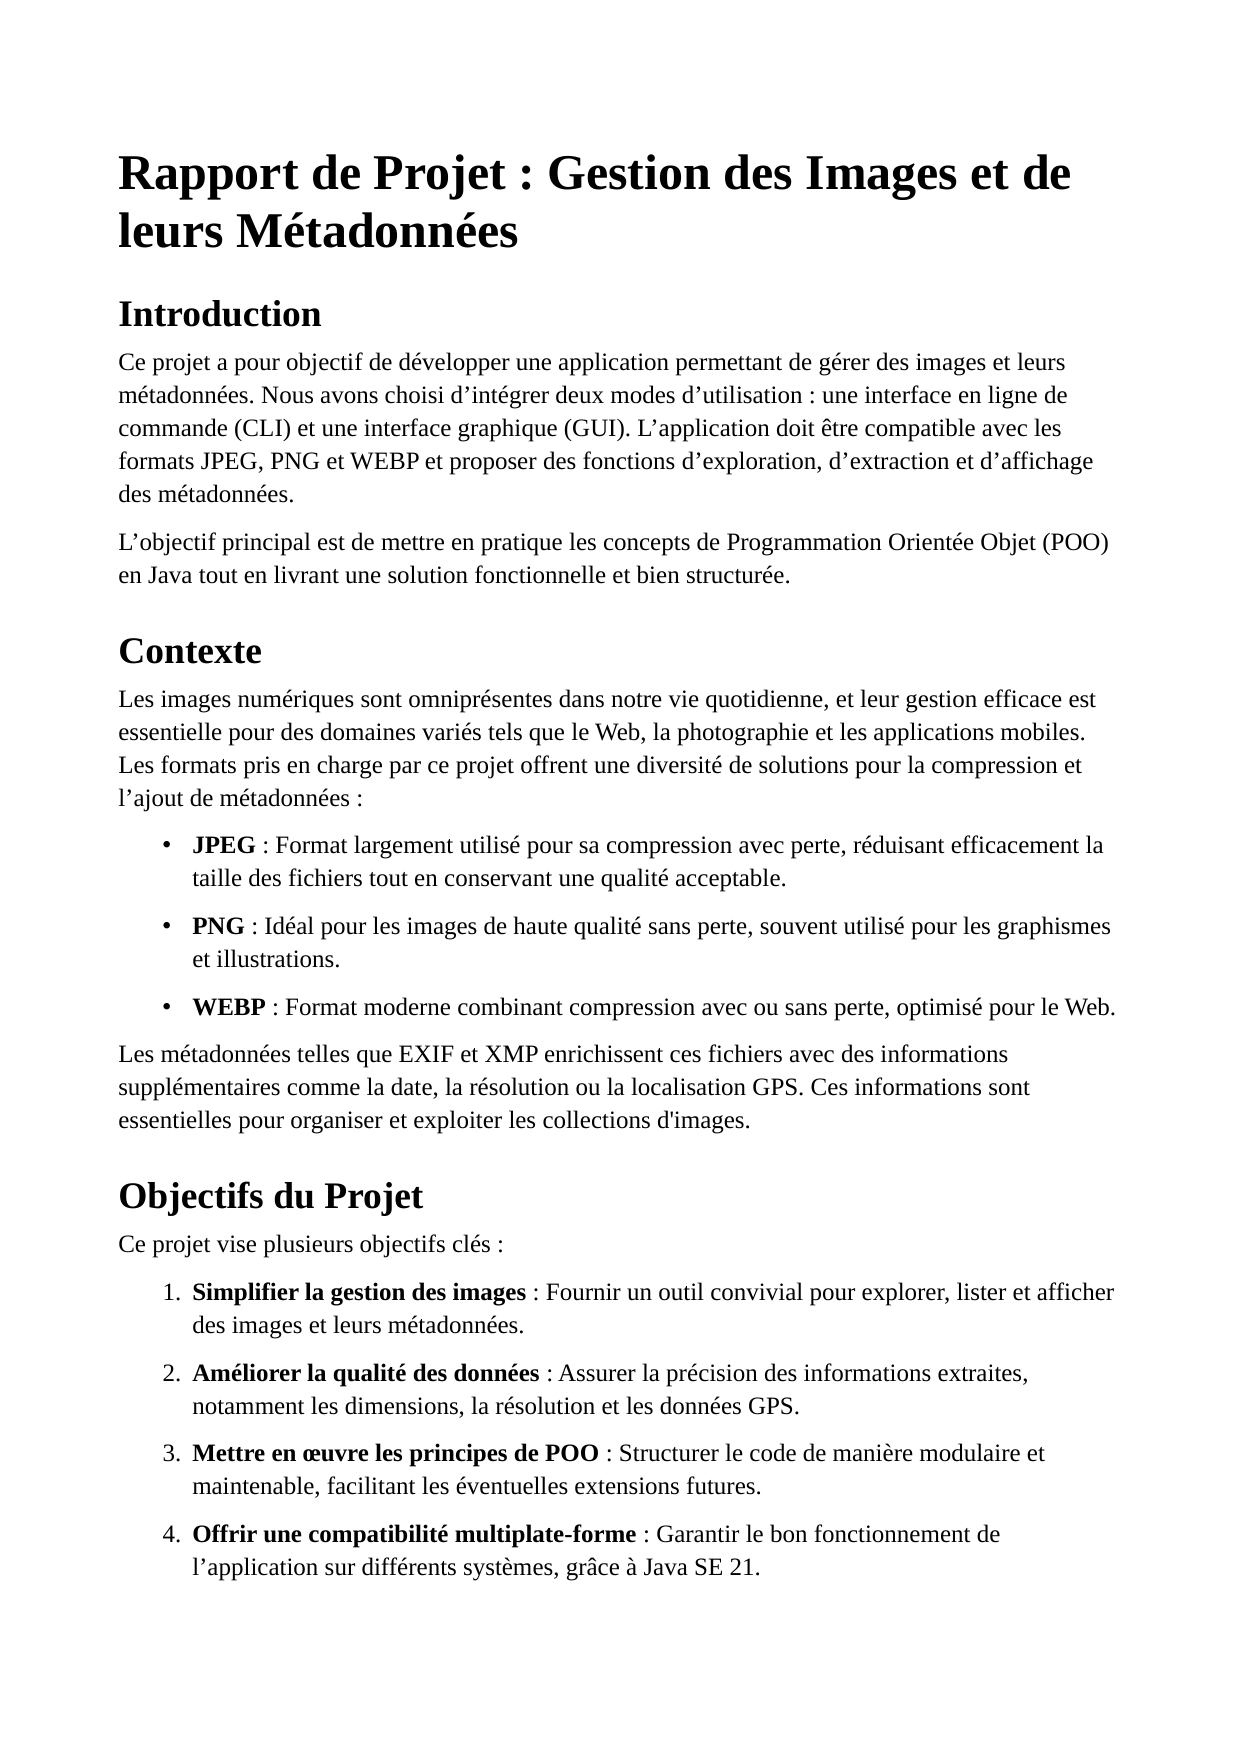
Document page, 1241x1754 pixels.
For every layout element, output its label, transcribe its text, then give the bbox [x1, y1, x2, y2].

list Améliorer la qualité des données : Assurer la précision des informations extraites, notamment les dimensions, la résolution et les données GPS. [162, 1358, 1122, 1419]
subtitle Contexte [118, 628, 1122, 671]
subtitle Introduction [118, 291, 1122, 334]
list Offrir une compatibilité multiplate-forme : Garantir le bon fonctionnement de l’application sur différents systèmes, grâce à Java SE 21. [162, 1519, 1122, 1581]
subtitle Rapport de Projet : Gestion des Images et de leurs Métadonnées [118, 143, 1122, 258]
list PNG : Idéal pour les images de haute qualité sans perte, souvent utilisé pour les graphismes et illustrations. [162, 911, 1122, 973]
text L’objectif principal est de mettre en pratique les concepts de Programmation Orientée Objet (POO) en Java tout en livrant une solution fonctionnelle et bien structurée. [118, 527, 1122, 588]
list Simplifier la gestion des images : Fournir un outil convivial pour explorer, lister et afficher des images et leurs métadonnées. [162, 1277, 1122, 1339]
list Mettre en œuvre les principes de POO : Structurer le code de manière modulaire et maintenable, facilitant les éventuelles extensions futures. [162, 1438, 1122, 1500]
list JPEG : Format largement utilisé pour sa compression avec perte, réduisant efficacement la taille des fichiers tout en conservant une qualité acceptable. [162, 831, 1122, 892]
text Ce projet a pour objectif de développer une application permettant de gérer des images et leurs métadonnées. Nous avons choisi d’intégrer deux modes d’utilisation : une interface en ligne de commande (CLI) et une interface graphique (GUI). L’application doit être compatible avec les formats JPEG, PNG et WEBP et proposer des fonctions d’exploration, d’extraction et d’affichage des métadonnées. [118, 347, 1122, 508]
text Les métadonnées telles que EXIF et XMP enrichissent ces fichiers avec des informations supplémentaires comme la date, la résolution ou la localisation GPS. Ces informations sont essentielles pour organiser et exploiter les collections d'images. [118, 1039, 1122, 1134]
text Les images numériques sont omniprésentes dans notre vie quotidienne, et leur gestion efficace est essentielle pour des domaines variés tels que le Web, la photographie et les applications mobiles. Les formats pris en charge par ce projet offrent une diversité de solutions pour la compression et l’ajout de métadonnées : [118, 684, 1122, 812]
list WEBP : Format moderne combinant compression avec ou sans perte, optimisé pour le Web. [162, 992, 1122, 1021]
subtitle Objectifs du Projet [118, 1174, 1122, 1217]
text Ce projet vise plusieurs objectifs clés : [118, 1229, 1122, 1258]
